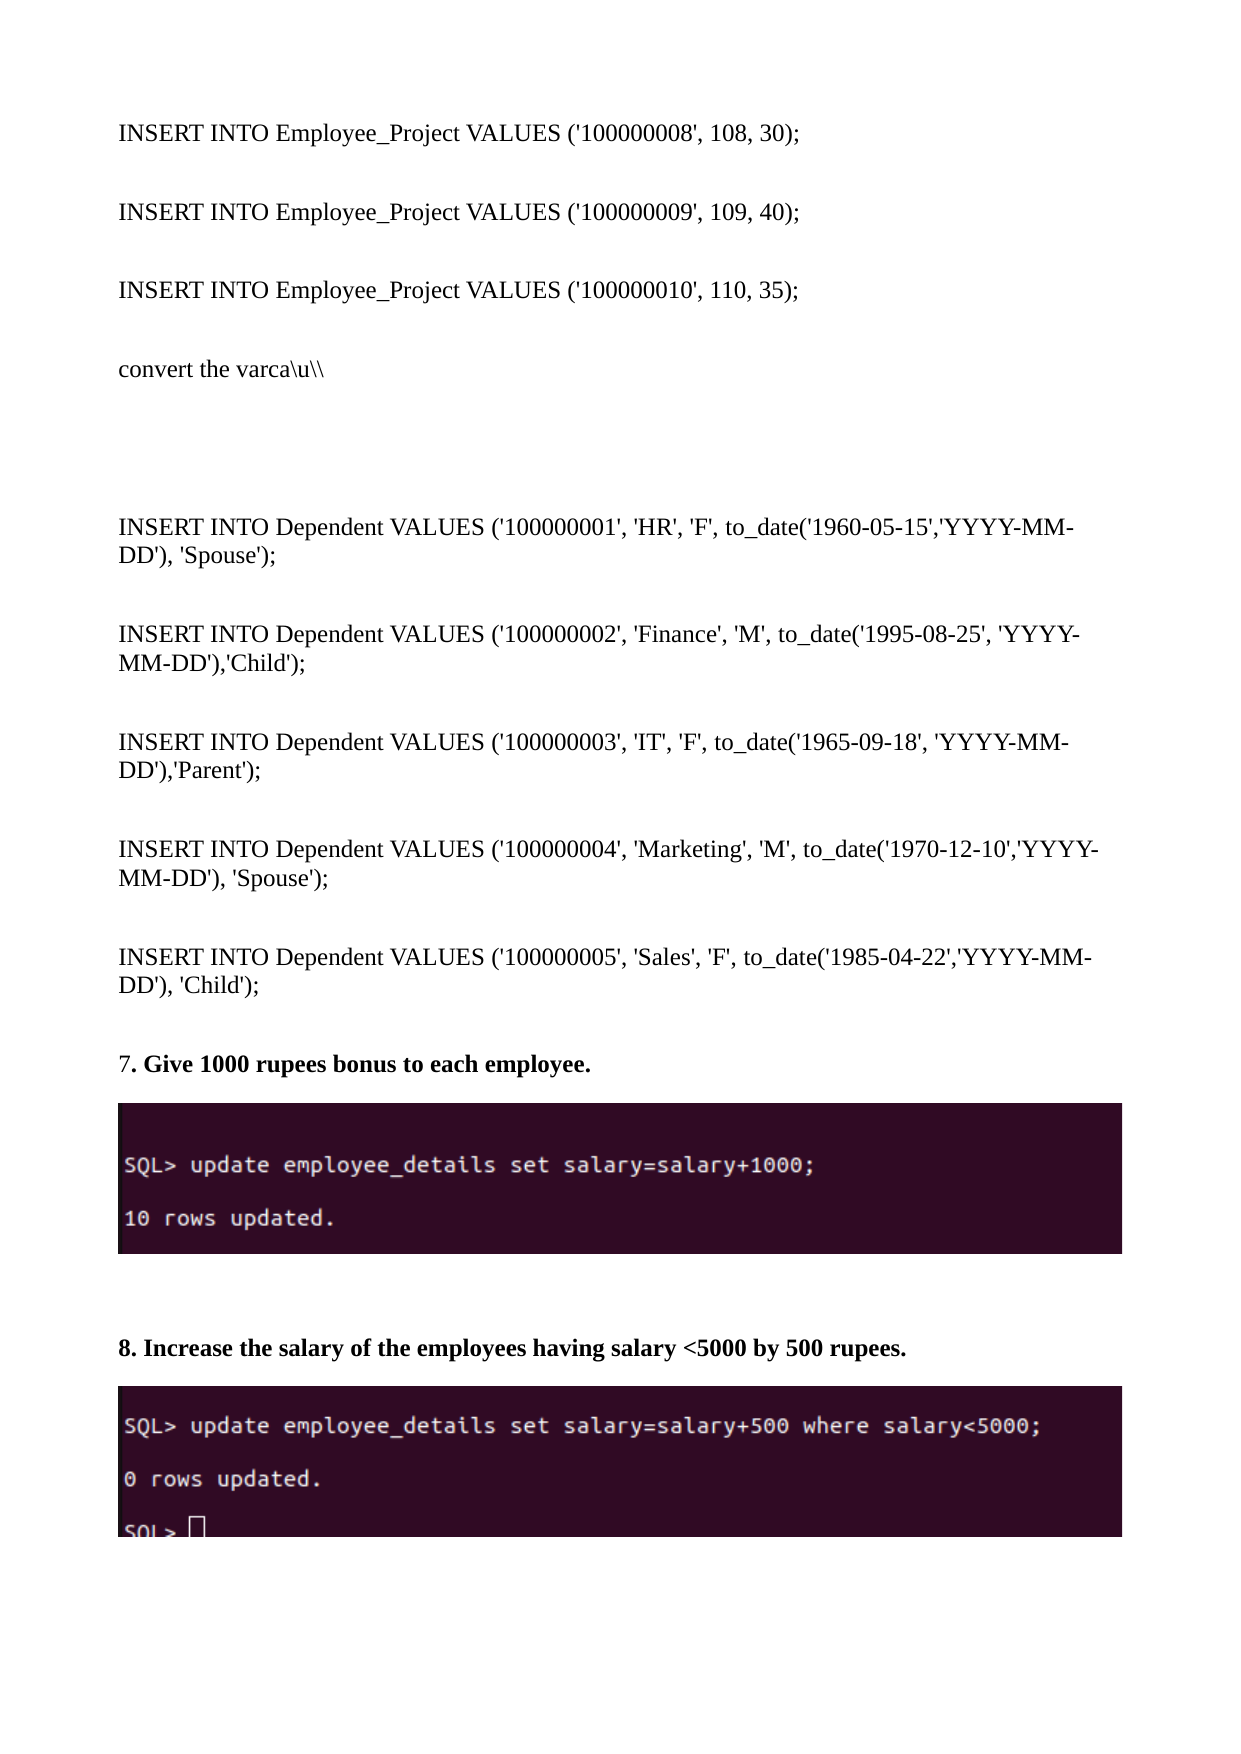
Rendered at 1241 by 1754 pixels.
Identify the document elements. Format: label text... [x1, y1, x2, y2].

text INSERT INTO Employee_Project VALUES ('100000008', 108, 30); [118, 118, 1122, 147]
text 8. Increase the salary of the employees having salary <5000 by 500 rupees. [118, 1333, 1122, 1361]
text INSERT INTO Dependent VALUES ('100000003', 'IT', 'F', to_date('1965-09-18', 'YYYY-MM-DD'),'Parent'); [118, 727, 1122, 784]
text INSERT INTO Employee_Project VALUES ('100000009', 109, 40); [118, 197, 1122, 226]
picture [118, 1103, 1123, 1254]
text INSERT INTO Dependent VALUES ('100000002', 'Finance', 'M', to_date('1995-08-25', 'YYYY-MM-DD'),'Child'); [118, 619, 1122, 677]
text INSERT INTO Dependent VALUES ('100000005', 'Sales', 'F', to_date('1985-04-22','YYYY-MM-DD'), 'Child'); [118, 942, 1122, 999]
picture [118, 1386, 1123, 1537]
text INSERT INTO Dependent VALUES ('100000001', 'HR', 'F', to_date('1960-05-15','YYYY-MM-DD'), 'Spouse'); [118, 512, 1122, 569]
text convert the varca\u\\ [118, 354, 1122, 383]
text 7. Give 1000 rupees bonus to each employee. [118, 1049, 1122, 1078]
text INSERT INTO Dependent VALUES ('100000004', 'Marketing', 'M', to_date('1970-12-10','YYYY-MM-DD'), 'Spouse'); [118, 834, 1122, 892]
text INSERT INTO Employee_Project VALUES ('100000010', 110, 35); [118, 276, 1122, 304]
